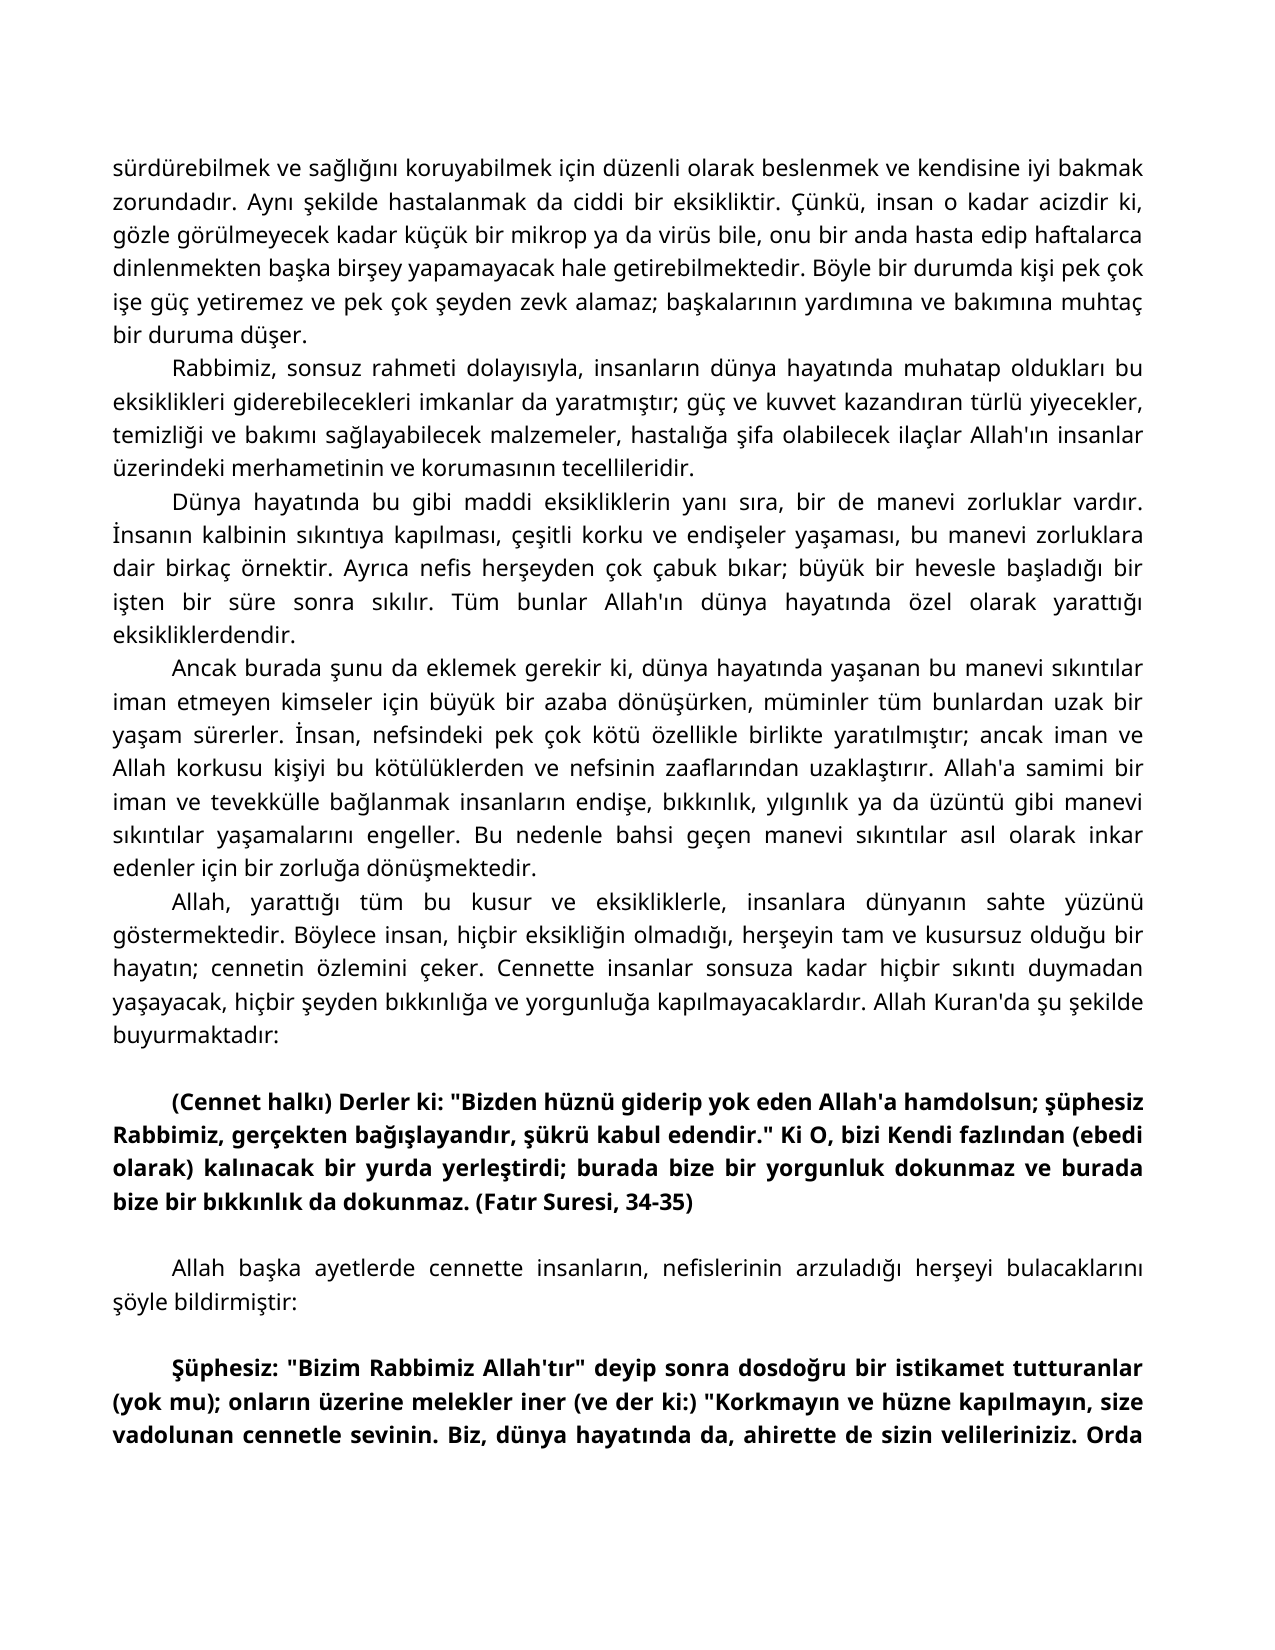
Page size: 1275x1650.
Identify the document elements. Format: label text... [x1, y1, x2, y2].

text (Cennet halkı) Derler ki: "Bizden hüznü giderip yok eden Allah'a hamdolsun; şüphesiz Rabbimiz, gerçekten bağışlayandır, şükrü kabul edendir." Ki O, bizi Kendi fazlından (ebedi olarak) kalınacak bir yurda yerleştirdi; burada bize bir yorgunluk dokunmaz ve burada bize bir bıkkınlık da dokunmaz. (Fatır Suresi, 34-35) [112, 1083, 1145, 1217]
text Dünya hayatında bu gibi maddi eksikliklerin yanı sıra, bir de manevi zorluklar vardır. İnsanın kalbinin sıkıntıya kapılması, çeşitli korku ve endişeler yaşaması, bu manevi zorluklara dair birkaç örnektir. Ayrıca nefis herşeyden çok çabuk bıkar; büyük bir hevesle başladığı bir işten bir süre sonra sıkılır. Tüm bunlar Allah'ın dünya hayatında özel olarak yarattığı eksikliklerdendir. [112, 483, 1145, 650]
text Rabbimiz, sonsuz rahmeti dolayısıyla, insanların dünya hayatında muhatap oldukları bu eksiklikleri giderebilecekleri imkanlar da yaratmıştır; güç ve kuvvet kazandıran türlü yiyecekler, temizliği ve bakımı sağlayabilecek malzemeler, hastalığa şifa olabilecek ilaçlar Allah'ın insanlar üzerindeki merhametinin ve korumasının tecellileridir. [112, 350, 1145, 483]
text Allah başka ayetlerde cennette insanların, nefislerinin arzuladığı herşeyi bulacaklarını şöyle bildirmiştir: [112, 1250, 1145, 1317]
text Allah, yarattığı tüm bu kusur ve eksikliklerle, insanlara dünyanın sahte yüzünü göstermektedir. Böylece insan, hiçbir eksikliğin olmadığı, herşeyin tam ve kusursuz olduğu bir hayatın; cennetin özlemini çeker. Cennette insanlar sonsuza kadar hiçbir sıkıntı duymadan yaşayacak, hiçbir şeyden bıkkınlığa ve yorgunluğa kapılmayacaklardır. Allah Kuran'da şu şekilde buyurmaktadır: [112, 883, 1145, 1050]
text Ancak burada şunu da eklemek gerekir ki, dünya hayatında yaşanan bu manevi sıkıntılar iman etmeyen kimseler için büyük bir azaba dönüşürken, müminler tüm bunlardan uzak bir yaşam sürerler. İnsan, nefsindeki pek çok kötü özellikle birlikte yaratılmıştır; ancak iman ve Allah korkusu kişiyi bu kötülüklerden ve nefsinin zaaflarından uzaklaştırır. Allah'a samimi bir iman ve tevekkülle bağlanmak insanların endişe, bıkkınlık, yılgınlık ya da üzüntü gibi manevi sıkıntılar yaşamalarını engeller. Bu nedenle bahsi geçen manevi sıkıntılar asıl olarak inkar edenler için bir zorluğa dönüşmektedir. [112, 650, 1145, 883]
text Şüphesiz: "Bizim Rabbimiz Allah'tır" deyip sonra dosdoğru bir istikamet tutturanlar (yok mu); onların üzerine melekler iner (ve der ki:) "Korkmayın ve hüzne kapılmayın, size vadolunan cennetle sevinin. Biz, dünya hayatında da, ahirette de sizin velileriniziz. Orda [112, 1350, 1145, 1450]
text sürdürebilmek ve sağlığını koruyabilmek için düzenli olarak beslenmek ve kendisine iyi bakmak zorundadır. Aynı şekilde hastalanmak da ciddi bir eksikliktir. Çünkü, insan o kadar acizdir ki, gözle görülmeyecek kadar küçük bir mikrop ya da virüs bile, onu bir anda hasta edip haftalarca dinlenmekten başka birşey yapamayacak hale getirebilmektedir. Böyle bir durumda kişi pek çok işe güç yetiremez ve pek çok şeyden zevk alamaz; başkalarının yardımına ve bakımına muhtaç bir duruma düşer. [112, 150, 1145, 350]
